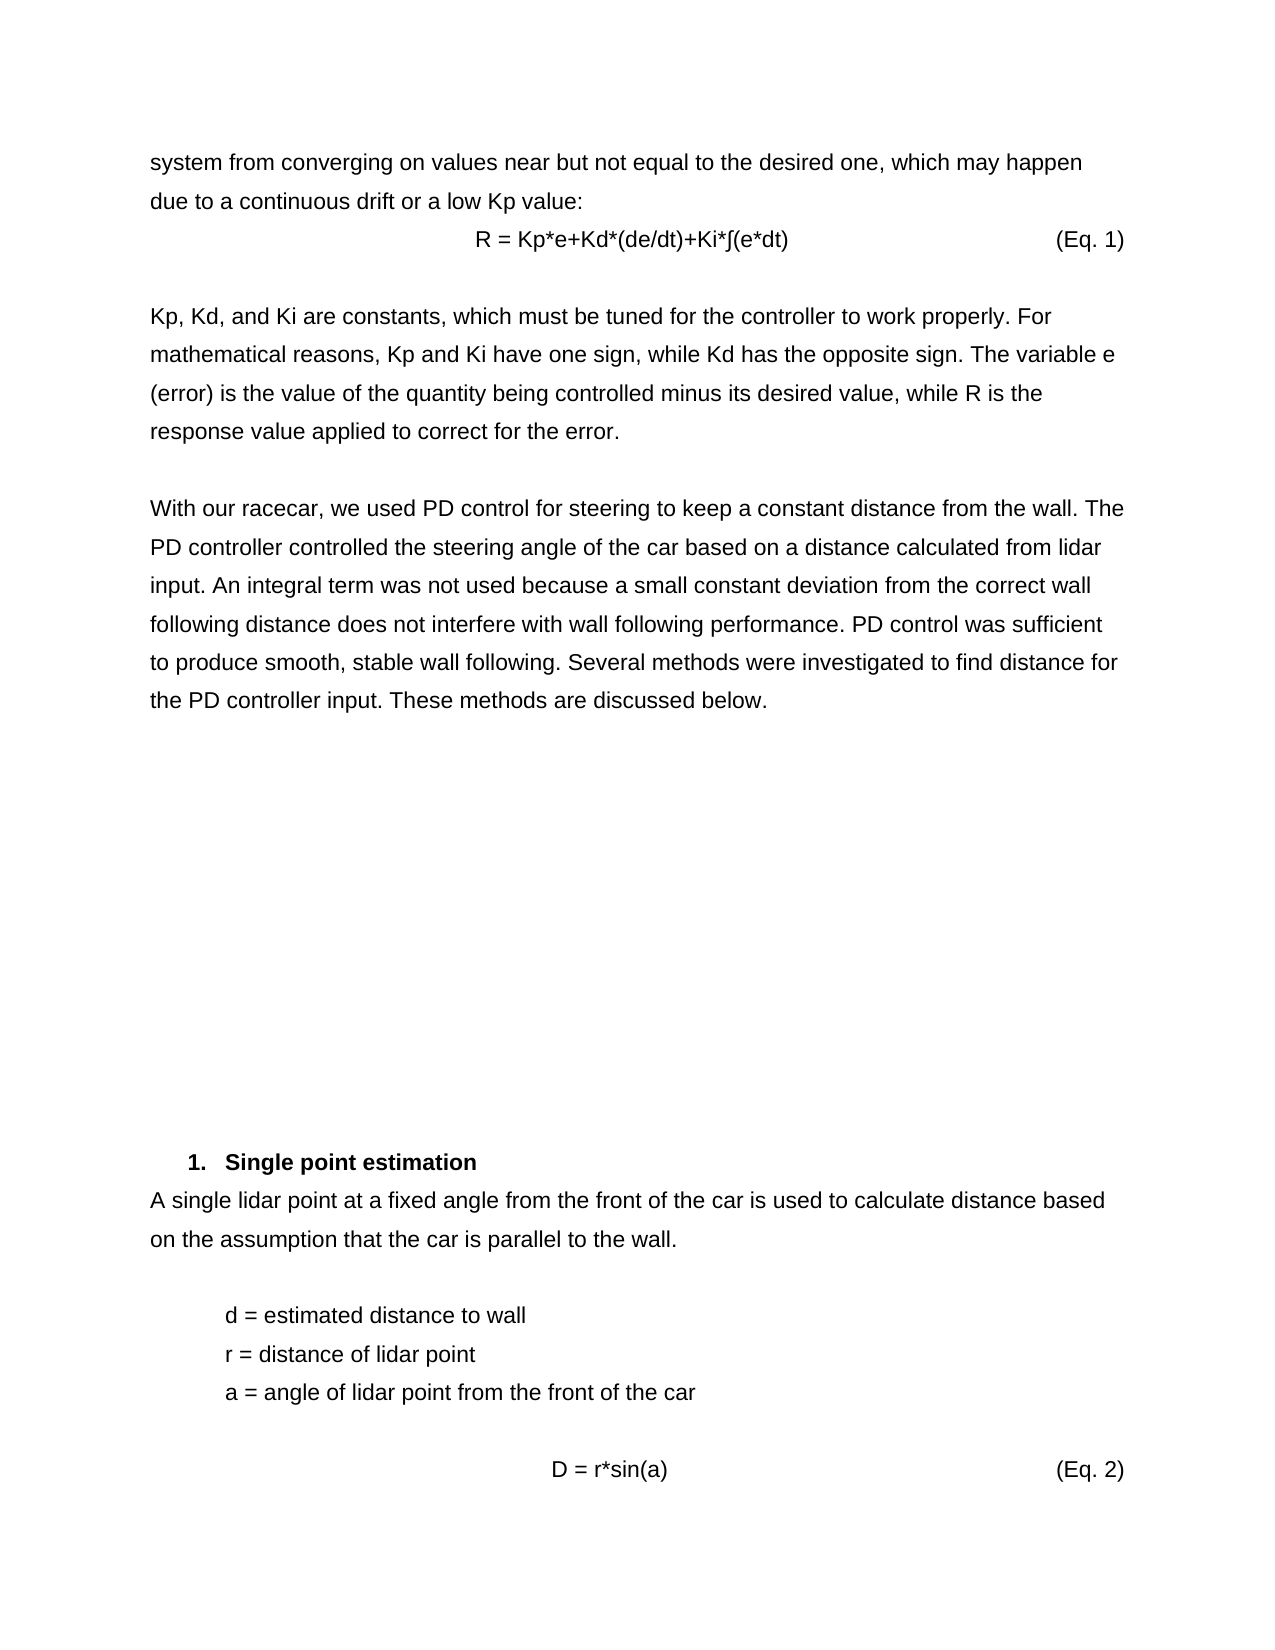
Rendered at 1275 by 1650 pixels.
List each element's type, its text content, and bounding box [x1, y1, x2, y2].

text Kp, Kd, and Ki are constants, which must be tuned for the controller to work properly. For mathematical reasons, Kp and Ki have one sign, while Kd has the opposite sign. The variable e (error) is the value of the quantity being controlled minus its desired value, while R is the response value applied to correct for the error. [150, 304, 1125, 445]
text D = r*sin(a) (Eq. 2) [150, 1457, 1125, 1482]
text a = angle of lidar point from the front of the car [150, 1380, 1125, 1406]
text R = Kp*e+Kd*(de/dt)+Ki*∫(e*dt) (Eq. 1) [150, 227, 1125, 252]
text system from converging on values near but not equal to the desired one, which may happen due to a continuous drift or a low Kp value: [150, 150, 1125, 214]
text d = estimated distance to wall [150, 1303, 1125, 1329]
text A single lidar point at a fixed angle from the front of the car is used to calculate distance based on the assumption that the car is parallel to the wall. [150, 1188, 1125, 1252]
list Single point estimation [187, 1149, 1125, 1175]
text With our racecar, we used PD control for steering to keep a constant distance from the wall. The PD controller controlled the steering angle of the car based on a distance calculated from lidar input. An integral term was not used because a small constant deviation from the correct wall following distance does not interfere with wall following performance. PD control was sufficient to produce smooth, stable wall following. Several methods were investigated to find distance for the PD controller input. These methods are discussed below. [150, 496, 1125, 714]
text r = distance of lidar point [150, 1342, 1125, 1367]
